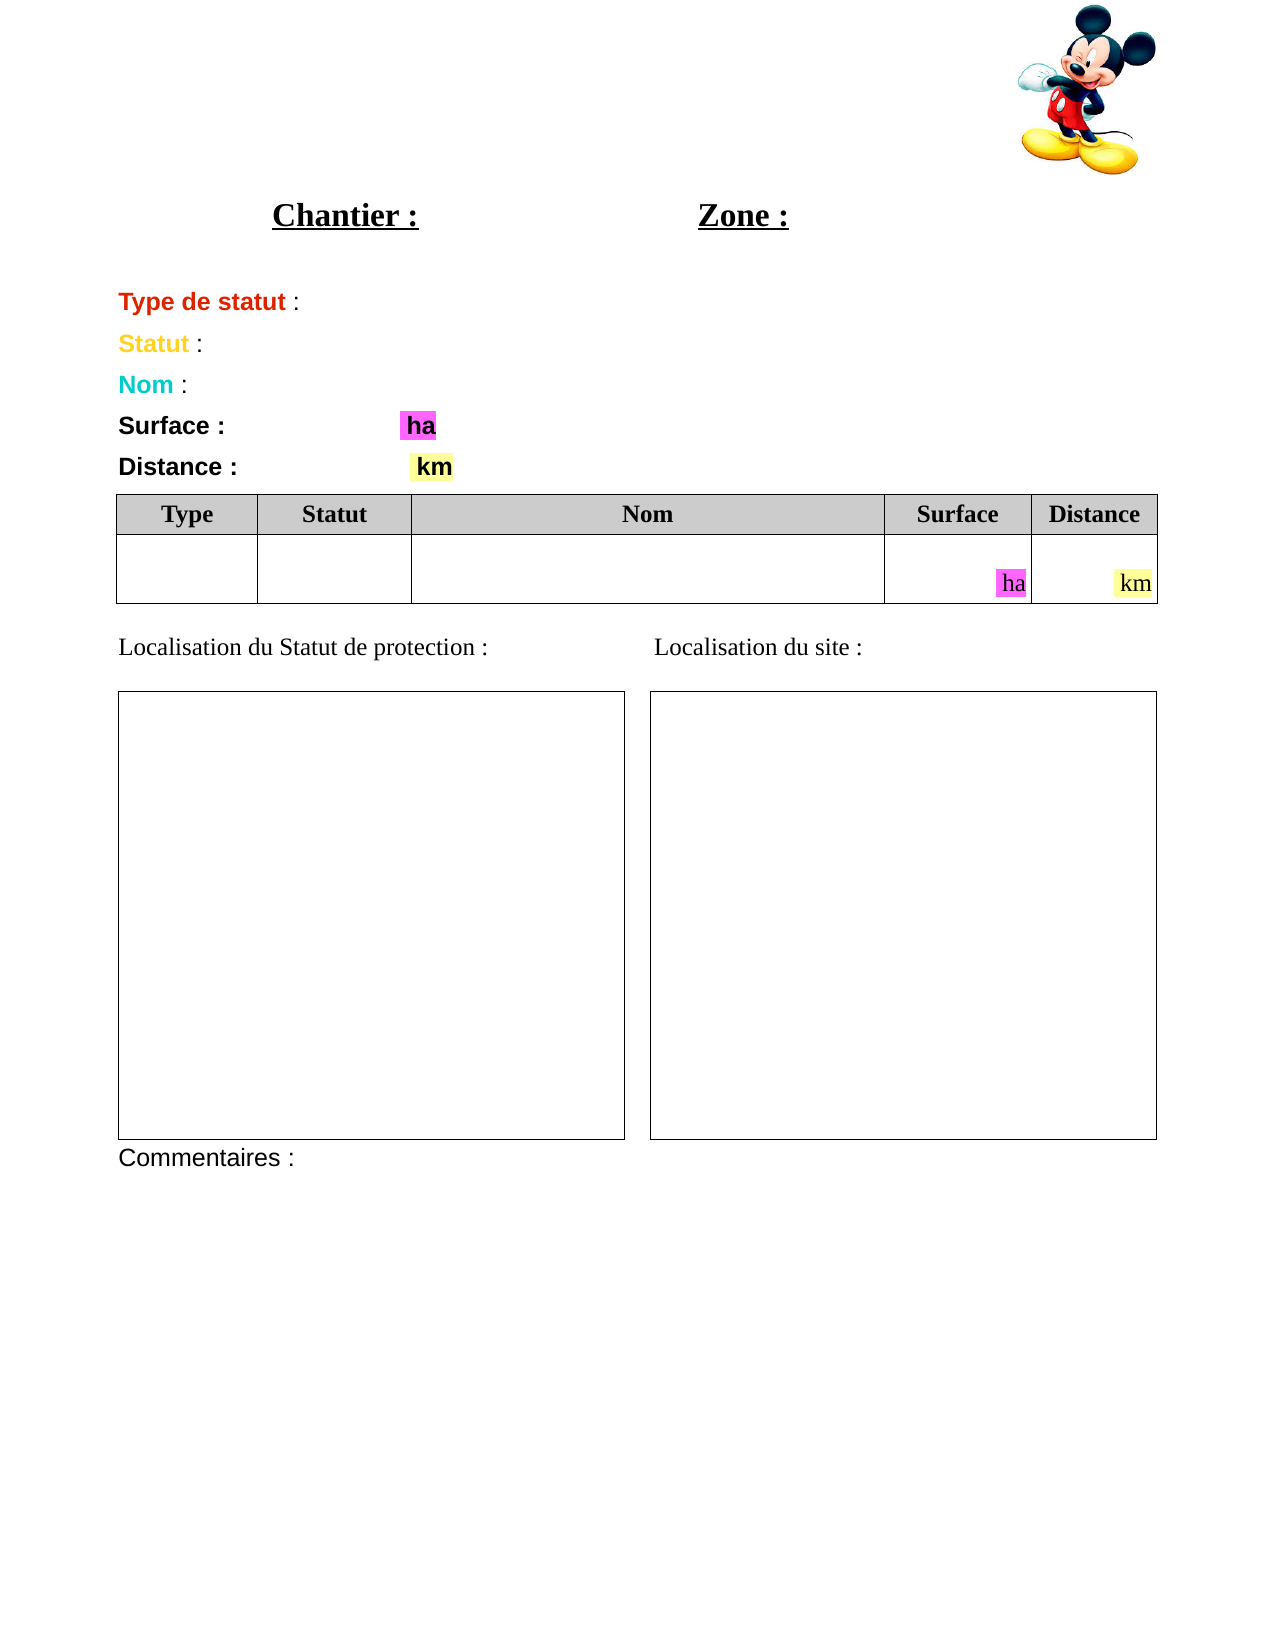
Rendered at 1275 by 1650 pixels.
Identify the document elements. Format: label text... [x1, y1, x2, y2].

table_cell <zone.surface> ha [885, 535, 1031, 603]
subtitle Chantier : <zone.zone.site.name> Zone : <zone.zone.name> [118, 195, 1157, 234]
text Type de statut : <zone.typo> [118, 287, 1157, 316]
text Distance : <zone.distance> km [118, 452, 1157, 481]
table_header Nom [412, 495, 884, 534]
text Surface : <zone.surface> ha [118, 411, 1157, 440]
table_header Statut [258, 495, 411, 534]
table_header Type [117, 495, 257, 534]
table_cell <zone.distance> km [1032, 535, 1157, 603]
table_cell <zone.nom.name> [412, 535, 884, 603]
table_cell <zone.typo> [117, 535, 257, 603]
text Commentaires : [118, 1143, 1157, 1172]
text Localisation du Statut de protection : Localisation du site : [118, 632, 1157, 661]
table_header Distance [1032, 495, 1157, 534]
table_header Surface [885, 495, 1031, 534]
text Statut : <zone.statut> [118, 329, 1157, 357]
text Nom : <zone.nom.name> [118, 370, 1157, 399]
picture [1016, 3, 1157, 176]
table_cell <zone.statut> [258, 535, 411, 603]
